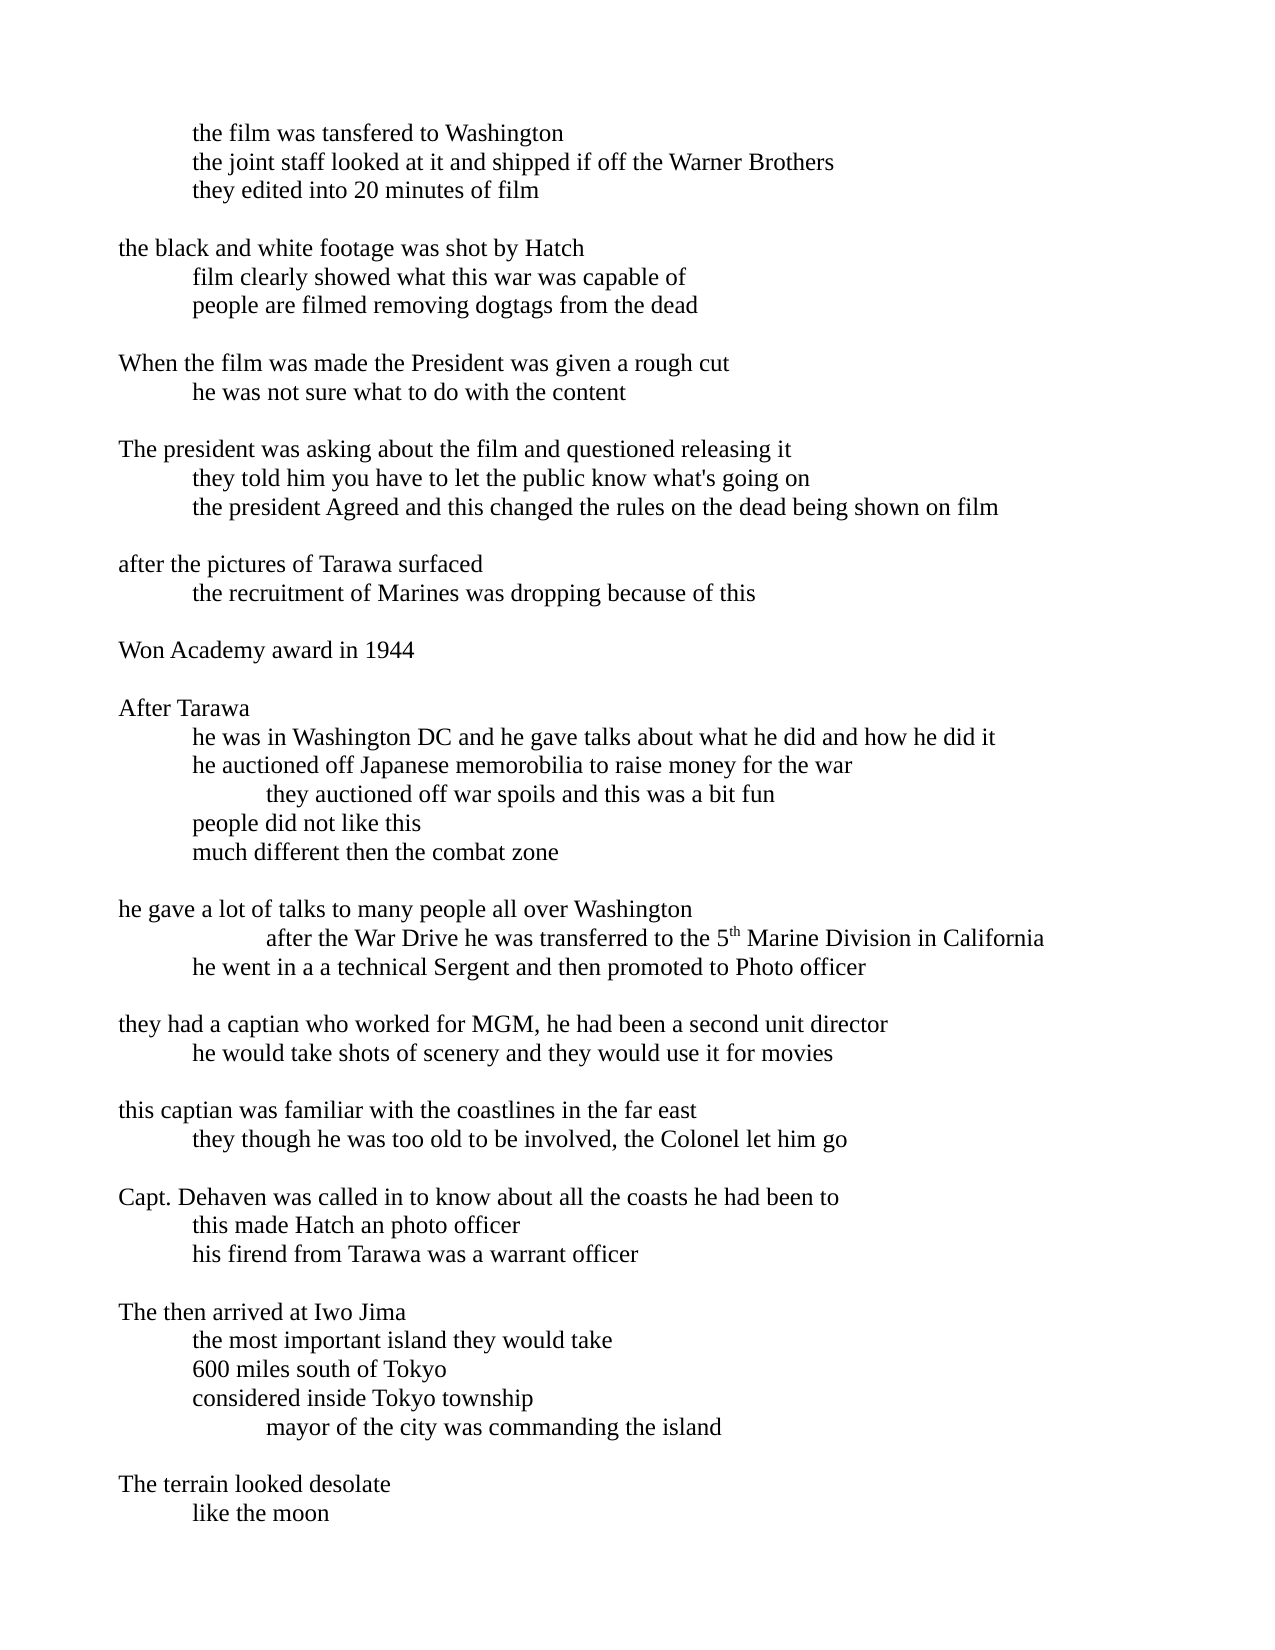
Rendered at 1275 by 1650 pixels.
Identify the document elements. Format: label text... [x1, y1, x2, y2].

text When the film was made the President was given a rough cut [118, 348, 1157, 377]
text The then arrived at Iwo Jima [118, 1297, 1157, 1326]
text the film was tansfered to Washington [118, 118, 1157, 147]
text after the War Drive he was transferred to the 5th Marine Division in California [118, 923, 1157, 952]
text The president was asking about the film and questioned releasing it [118, 434, 1157, 463]
text the most important island they would take [118, 1326, 1157, 1354]
text his firend from Tarawa was a warrant officer [118, 1239, 1157, 1268]
text this made Hatch an photo officer [118, 1211, 1157, 1239]
text people did not like this [118, 808, 1157, 837]
text they though he was too old to be involved, the Colonel let him go [118, 1124, 1157, 1153]
text he auctioned off Japanese memorobilia to raise money for the war [118, 751, 1157, 779]
text he was not sure what to do with the content [118, 377, 1157, 406]
text the joint staff looked at it and shipped if off the Warner Brothers [118, 147, 1157, 176]
text he was in Washington DC and he gave talks about what he did and how he did it [118, 722, 1157, 751]
text people are filmed removing dogtags from the dead [118, 291, 1157, 319]
text they had a captian who worked for MGM, he had been a second unit director [118, 1009, 1157, 1038]
text The terrain looked desolate [118, 1469, 1157, 1498]
text much different then the combat zone [118, 837, 1157, 866]
text the black and white footage was shot by Hatch [118, 233, 1157, 262]
text like the moon [118, 1498, 1157, 1527]
text they edited into 20 minutes of film [118, 176, 1157, 204]
text the president Agreed and this changed the rules on the dead being shown on film [118, 492, 1157, 521]
text after the pictures of Tarawa surfaced [118, 549, 1157, 578]
text they auctioned off war spoils and this was a bit fun [118, 779, 1157, 808]
text the recruitment of Marines was dropping because of this [118, 578, 1157, 607]
text he gave a lot of talks to many people all over Washington [118, 894, 1157, 923]
text After Tarawa [118, 693, 1157, 722]
text mayor of the city was commanding the island [118, 1412, 1157, 1441]
text Won Academy award in 1944 [118, 636, 1157, 664]
text this captian was familiar with the coastlines in the far east [118, 1096, 1157, 1124]
text Capt. Dehaven was called in to know about all the coasts he had been to [118, 1182, 1157, 1211]
text 600 miles south of Tokyo [118, 1354, 1157, 1383]
text he went in a a technical Sergent and then promoted to Photo officer [118, 952, 1157, 981]
text film clearly showed what this war was capable of [118, 262, 1157, 291]
text they told him you have to let the public know what's going on [118, 463, 1157, 492]
text considered inside Tokyo township [118, 1383, 1157, 1412]
text he would take shots of scenery and they would use it for movies [118, 1038, 1157, 1067]
